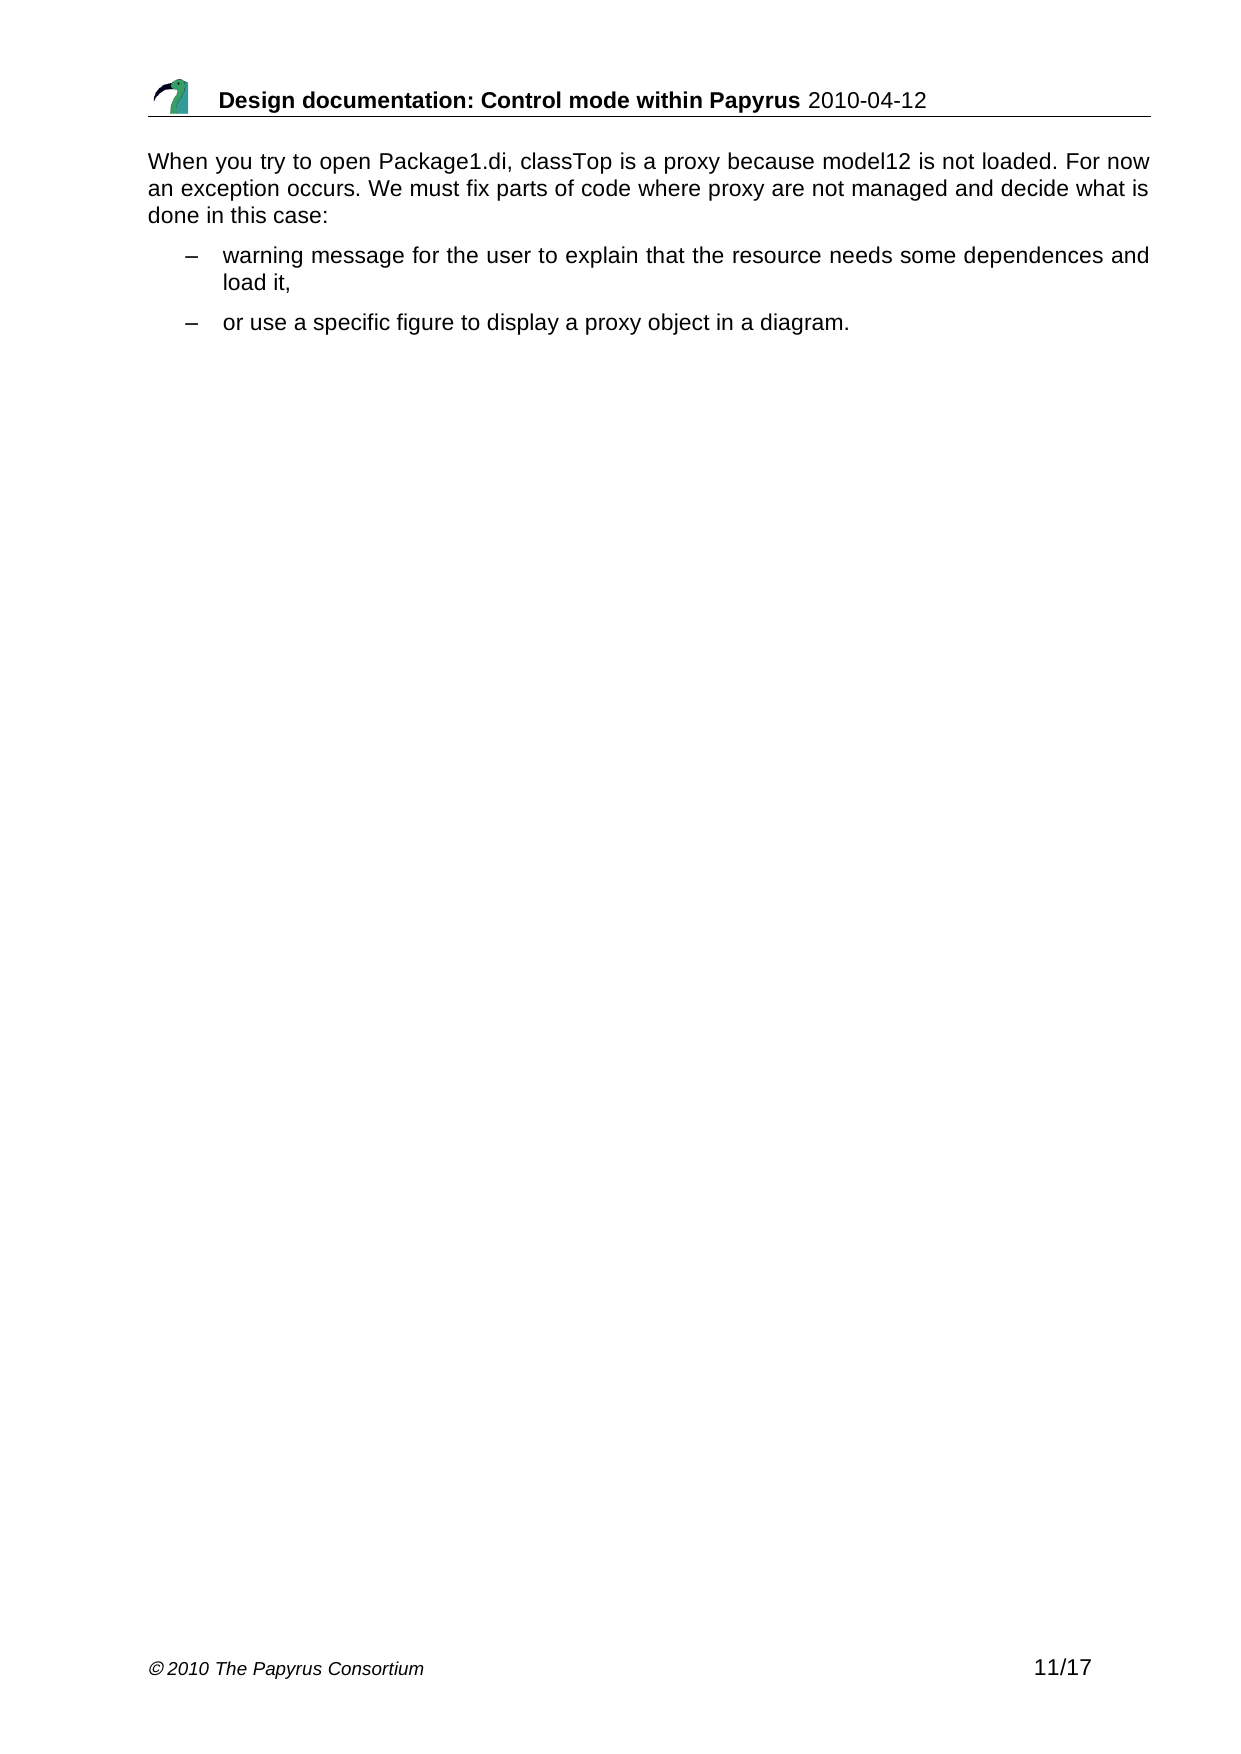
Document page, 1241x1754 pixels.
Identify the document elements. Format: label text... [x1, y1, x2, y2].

list warning message for the user to explain that the resource needs some dependences and load it, [185, 241, 1151, 296]
text When you try to open Package1.di, classTop is a proxy because model12 is not loaded. For now an exception occurs. We must fix parts of code where proxy are not managed and decide what is done in this case: [148, 148, 1151, 229]
list or use a specific figure to display a proxy object in a diagram. [185, 308, 1151, 335]
picture [153, 79, 189, 114]
